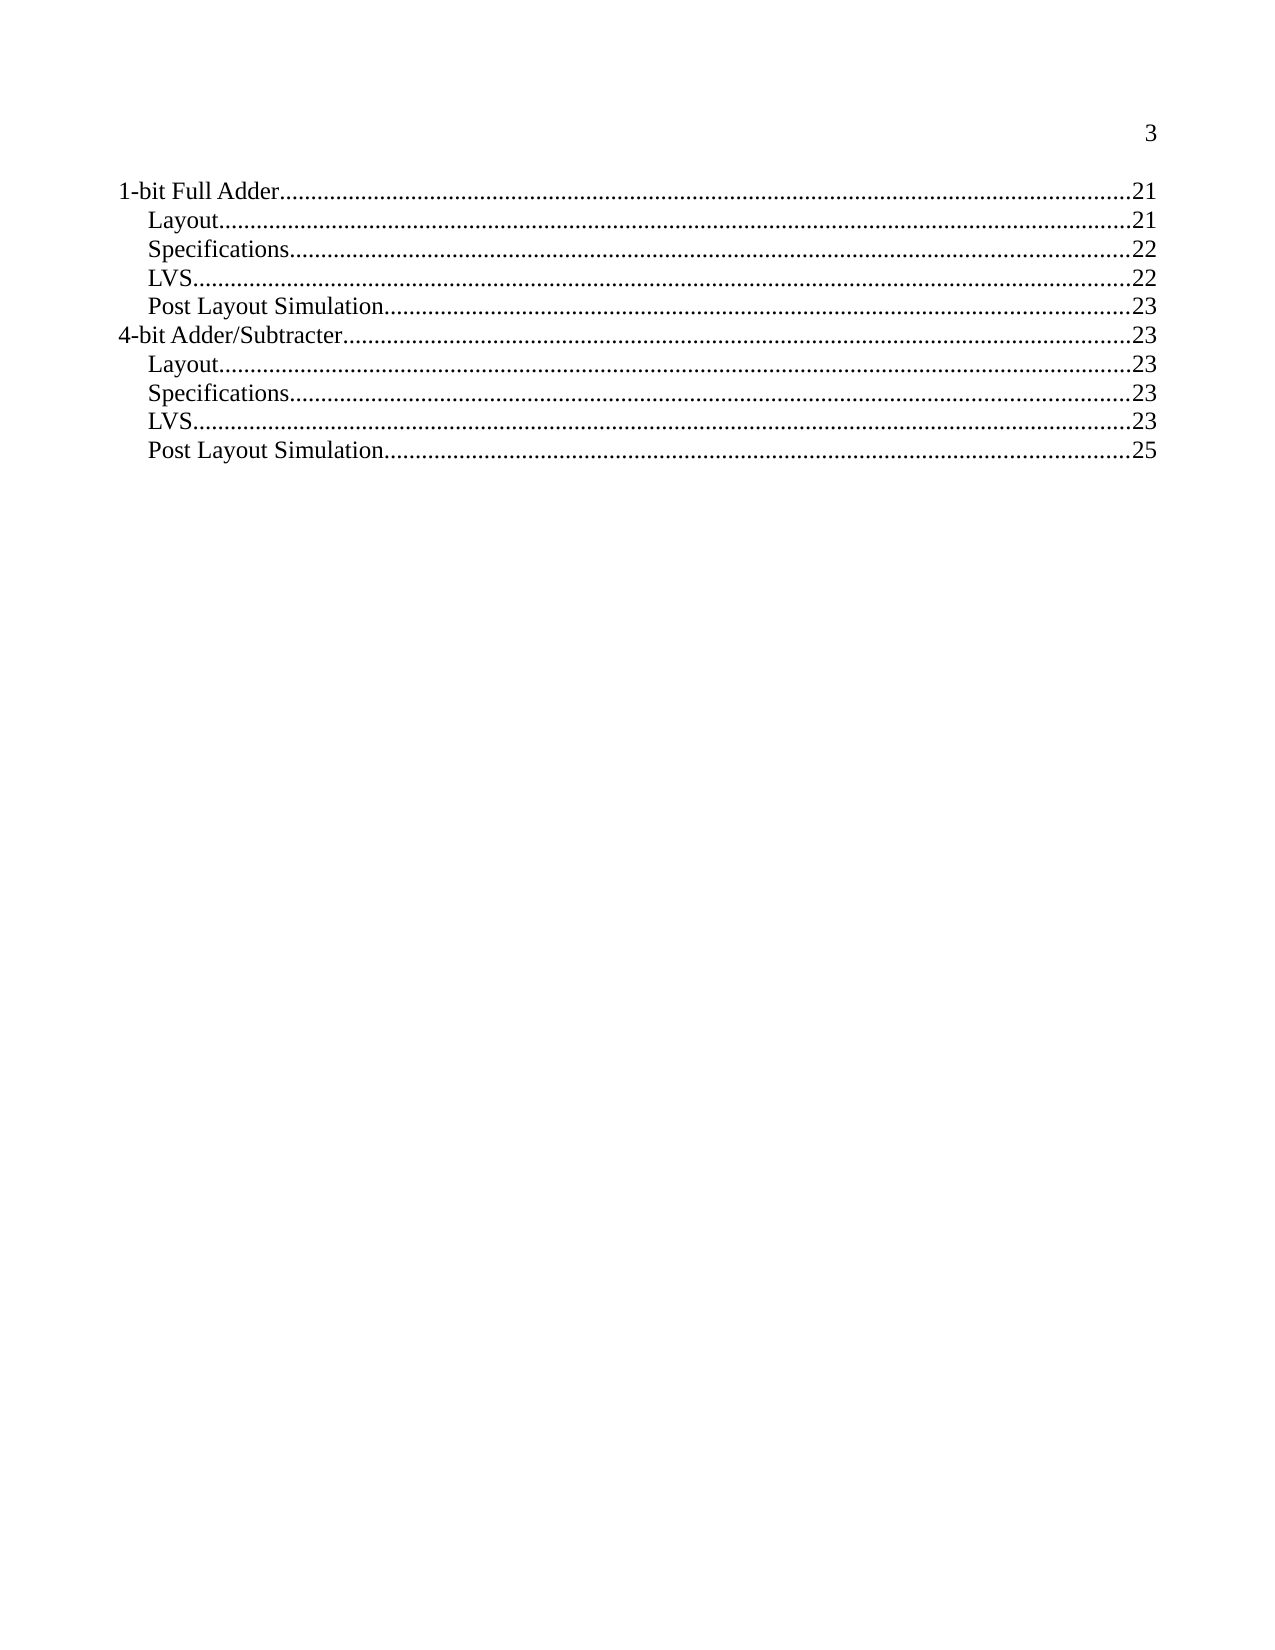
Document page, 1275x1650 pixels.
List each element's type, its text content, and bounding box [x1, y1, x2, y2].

text 1-bit Full Adder 21 [118, 176, 1157, 205]
text LVS 22 [148, 263, 1157, 291]
text Layout 23 [148, 349, 1157, 378]
text Specifications 23 [148, 378, 1157, 406]
text LVS 23 [148, 406, 1157, 435]
text Layout 21 [148, 205, 1157, 234]
text Post Layout Simulation 23 [148, 291, 1157, 320]
text Post Layout Simulation 25 [148, 435, 1157, 464]
text 4-bit Adder/Subtracter 23 [118, 320, 1157, 349]
text Specifications 22 [148, 234, 1157, 263]
